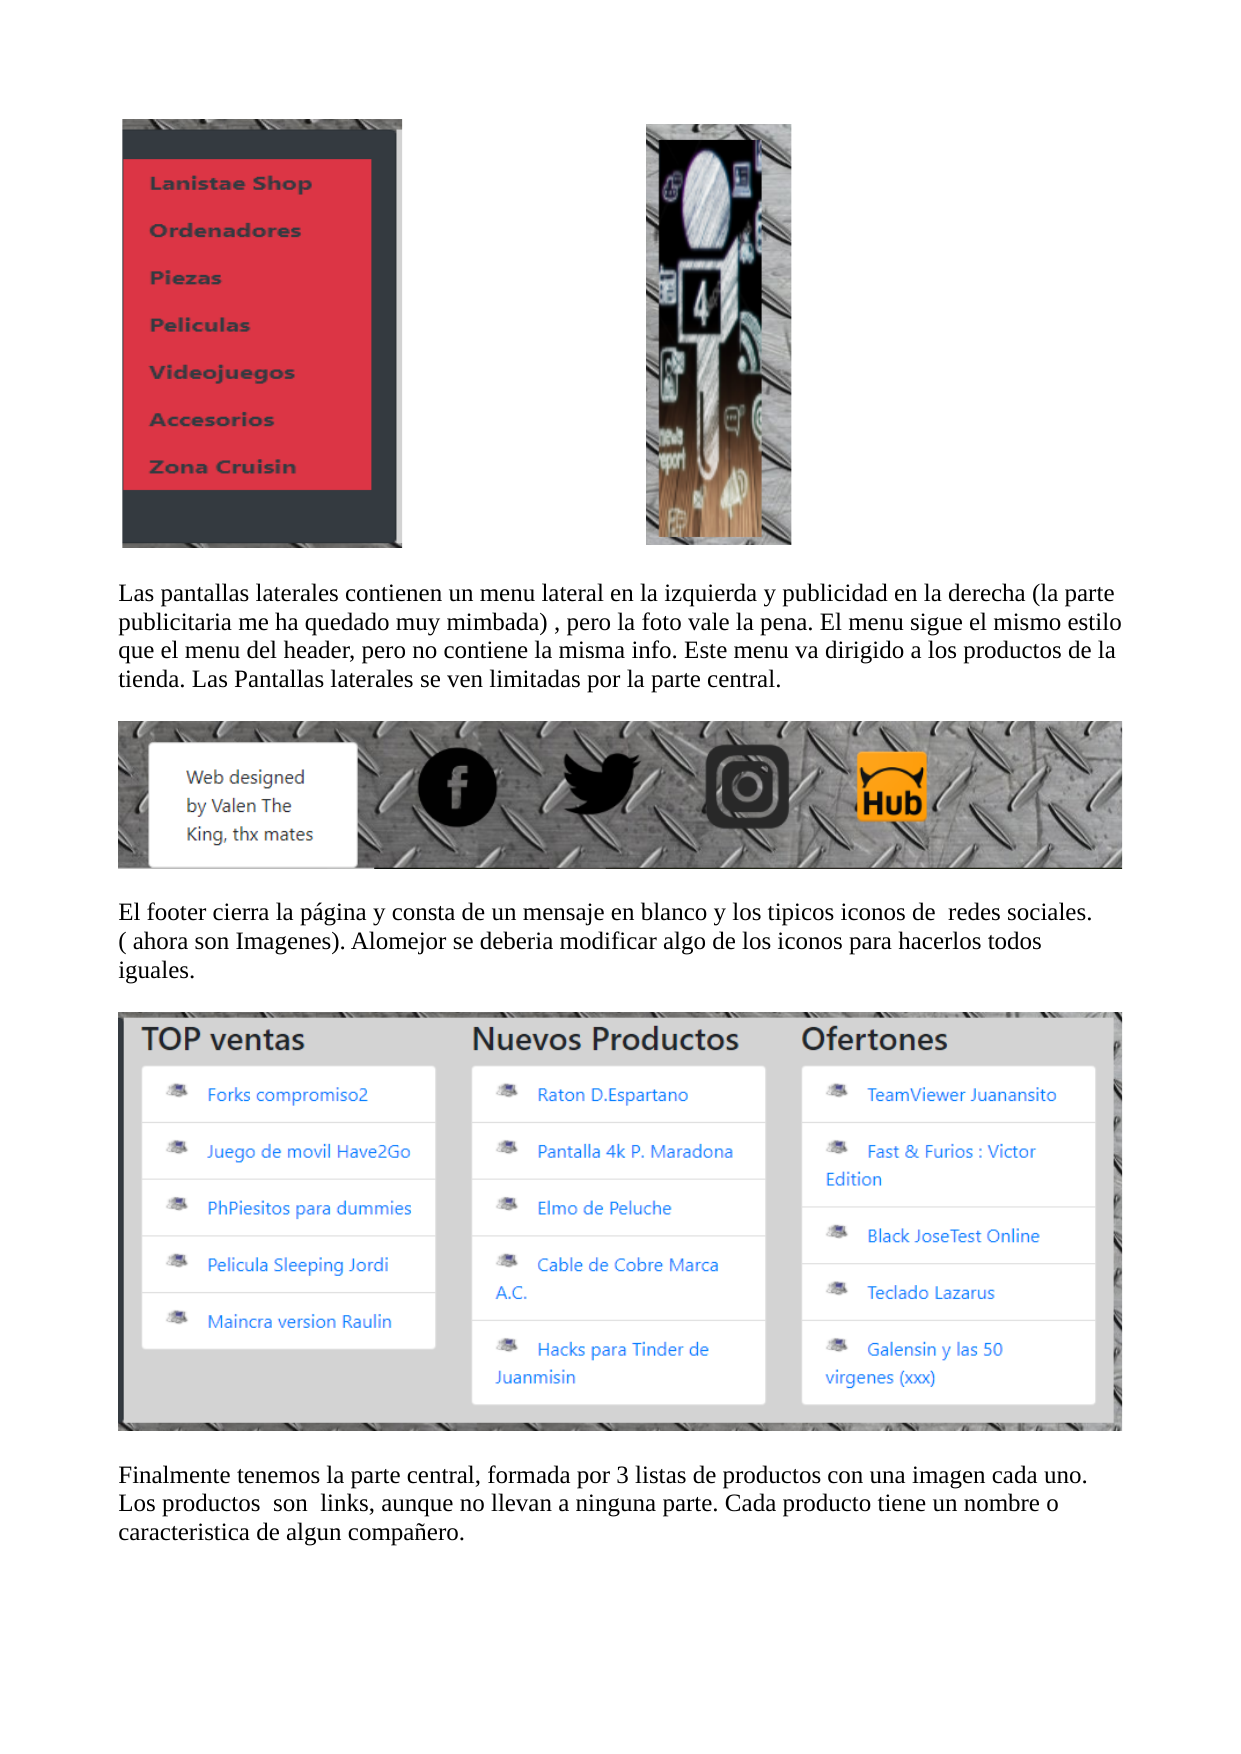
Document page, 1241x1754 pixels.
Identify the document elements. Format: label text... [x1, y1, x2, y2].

text Finalmente tenemos la parte central, formada por 3 listas de productos con una imagen cada uno. Los productos son links, aunque no llevan a ninguna parte. Cada producto tiene un nombre o caracteristica de algun compañero. [118, 1431, 1122, 1546]
picture [118, 721, 1123, 869]
text Las pantallas laterales contienen un menu lateral en la izquierda y publicidad en la derecha (la parte publicitaria me ha quedado muy mimbada) , pero la foto vale la pena. El menu sigue el mismo estilo que el menu del header, pero no contiene la misma info. Este menu va dirigido a los productos de la tienda. Las Pantallas laterales se ven limitadas por la parte central. [118, 578, 1122, 693]
text El footer cierra la página y consta de un mensaje en blanco y los tipicos iconos de redes sociales. ( ahora son Imagenes). Alomejor se deberia modificar algo de los iconos para hacerlos todos iguales. [118, 897, 1122, 1012]
picture [118, 1012, 1123, 1431]
picture [122, 119, 403, 548]
picture [646, 124, 792, 545]
